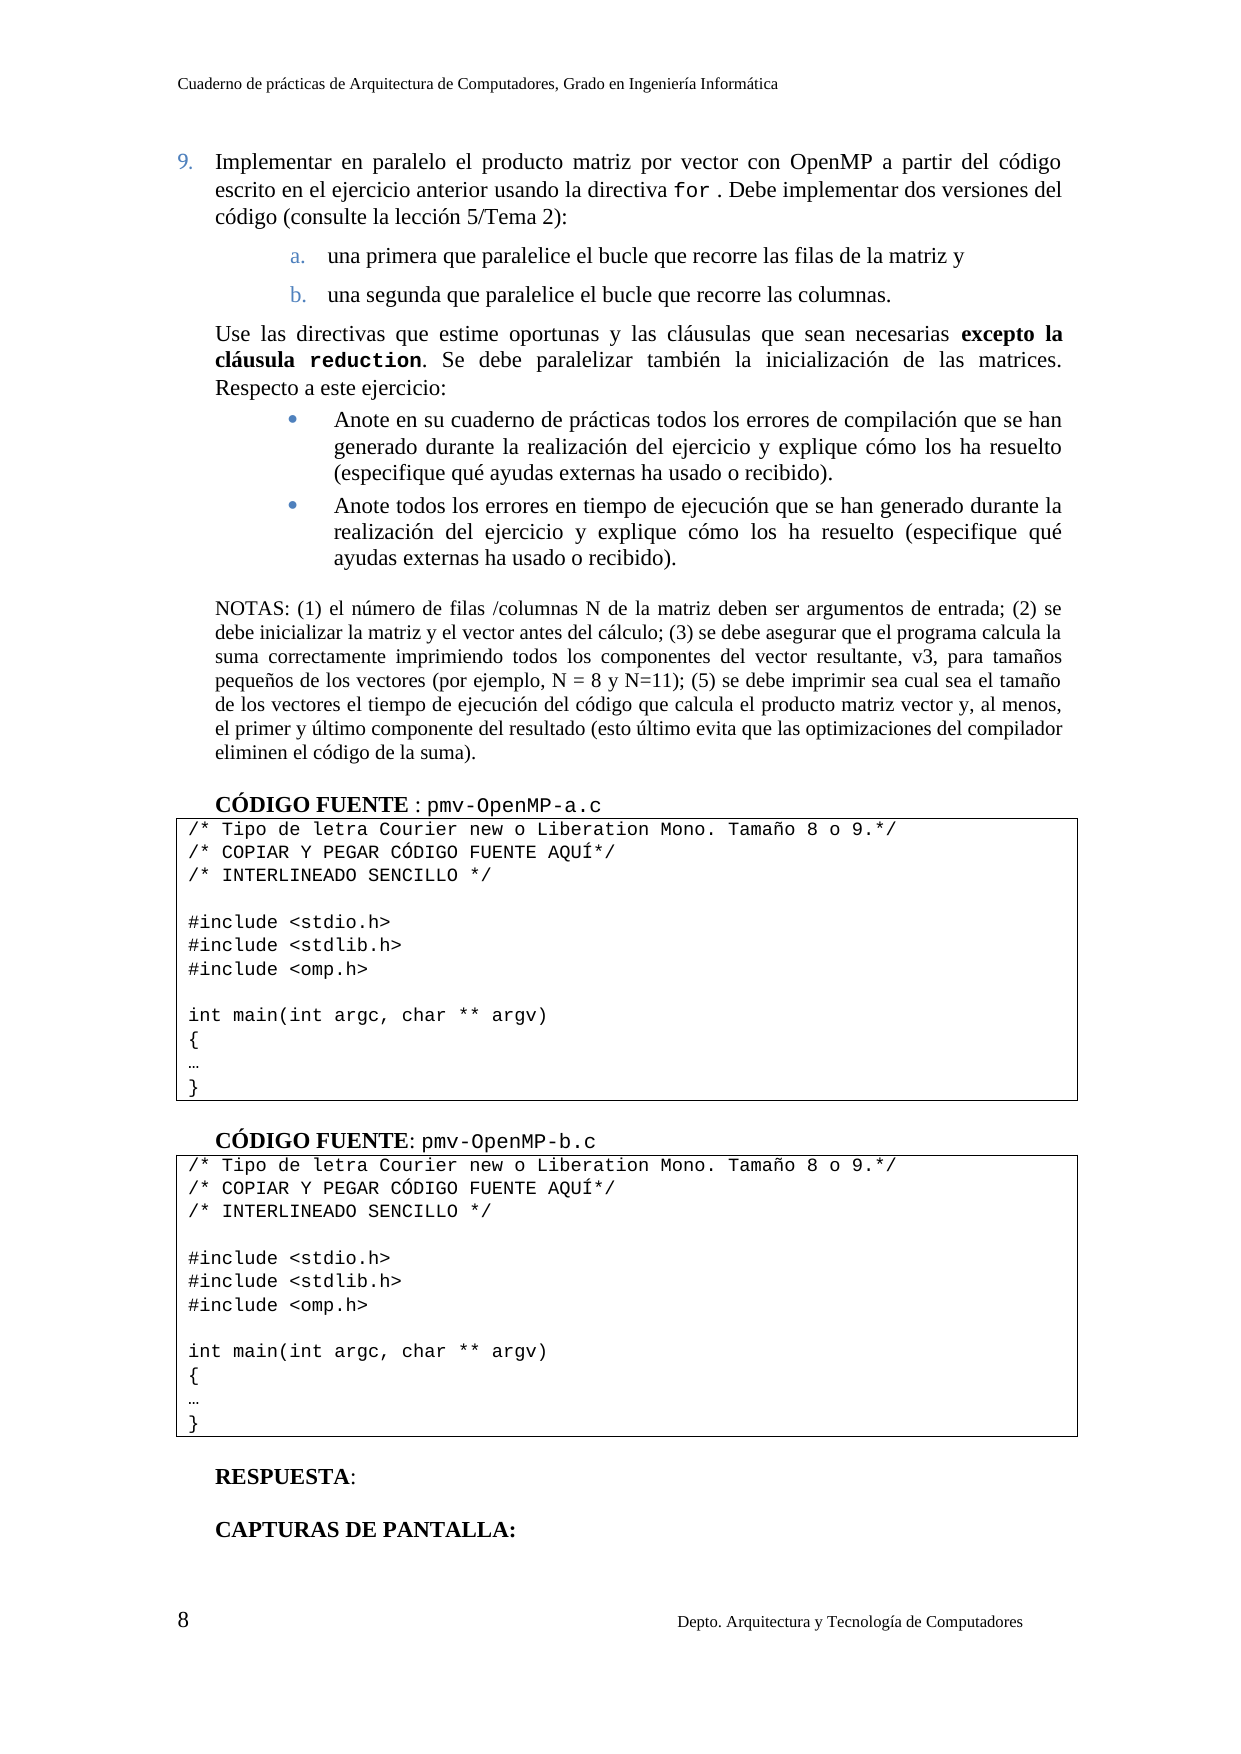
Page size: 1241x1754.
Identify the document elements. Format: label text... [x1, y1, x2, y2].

list NOTAS: (1) el número de filas /columnas N de la matriz deben ser argumentos de entrada; (2) se debe inicializar la matriz y el vector antes del cálculo; (3) se debe asegurar que el programa calcula la suma correctamente imprimiendo todos los componentes del vector resultante, v3, para tamaños pequeños de los vectores (por ejemplo, N = 8 y N=11); (5) se debe imprimir sea cual sea el tamaño de los vectores el tiempo de ejecución del código que calcula el producto matriz vector y, al menos, el primer y último componente del resultado (esto último evita que las optimizaciones del compilador eliminen el código de la suma). [215, 596, 1063, 764]
text CÓDIGO FUENTE: pmv-OpenMP-b.c [215, 1127, 1063, 1154]
list una segunda que paralelice el bucle que recorre las columnas. [290, 281, 1063, 307]
text CAPTURAS DE PANTALLA: [215, 1516, 1063, 1542]
text RESPUESTA: [215, 1463, 1063, 1490]
table_header /* Tipo de letra Courier new o Liberation Mono. Tamaño 8 o 9.*/ /* COPIAR Y PEGAR CÓDIGO FUENTE AQUÍ*/ /* INTERLINEADO SENCILLO */ #include <stdio.h> #include <stdlib.h> #include <omp.h> int main(int argc, char ** argv) { … } [177, 1156, 1077, 1436]
list Anote en su cuaderno de prácticas todos los errores de compilación que se han generado durante la realización del ejercicio y explique cómo los ha resuelto (especifique qué ayudas externas ha usado o recibido). [288, 406, 1063, 486]
list Implementar en paralelo el producto matriz por vector con OpenMP a partir del código escrito en el ejercicio anterior usando la directiva for . Debe implementar dos versiones del código (consulte la lección 5/Tema 2): [177, 148, 1063, 230]
list Anote todos los errores en tiempo de ejecución que se han generado durante la realización del ejercicio y explique cómo los ha resuelto (especifique qué ayudas externas ha usado o recibido). [288, 492, 1063, 571]
list una primera que paralelice el bucle que recorre las filas de la matriz y [290, 242, 1063, 268]
list Use las directivas que estime oportunas y las cláusulas que sean necesarias excepto la cláusula reduction. Se debe paralelizar también la inicialización de las matrices. Respecto a este ejercicio: [215, 320, 1063, 400]
text CÓDIGO FUENTE : pmv-OpenMP-a.c [215, 791, 1063, 818]
table_header /* Tipo de letra Courier new o Liberation Mono. Tamaño 8 o 9.*/ /* COPIAR Y PEGAR CÓDIGO FUENTE AQUÍ*/ /* INTERLINEADO SENCILLO */ #include <stdio.h> #include <stdlib.h> #include <omp.h> int main(int argc, char ** argv) { … } [177, 819, 1077, 1099]
